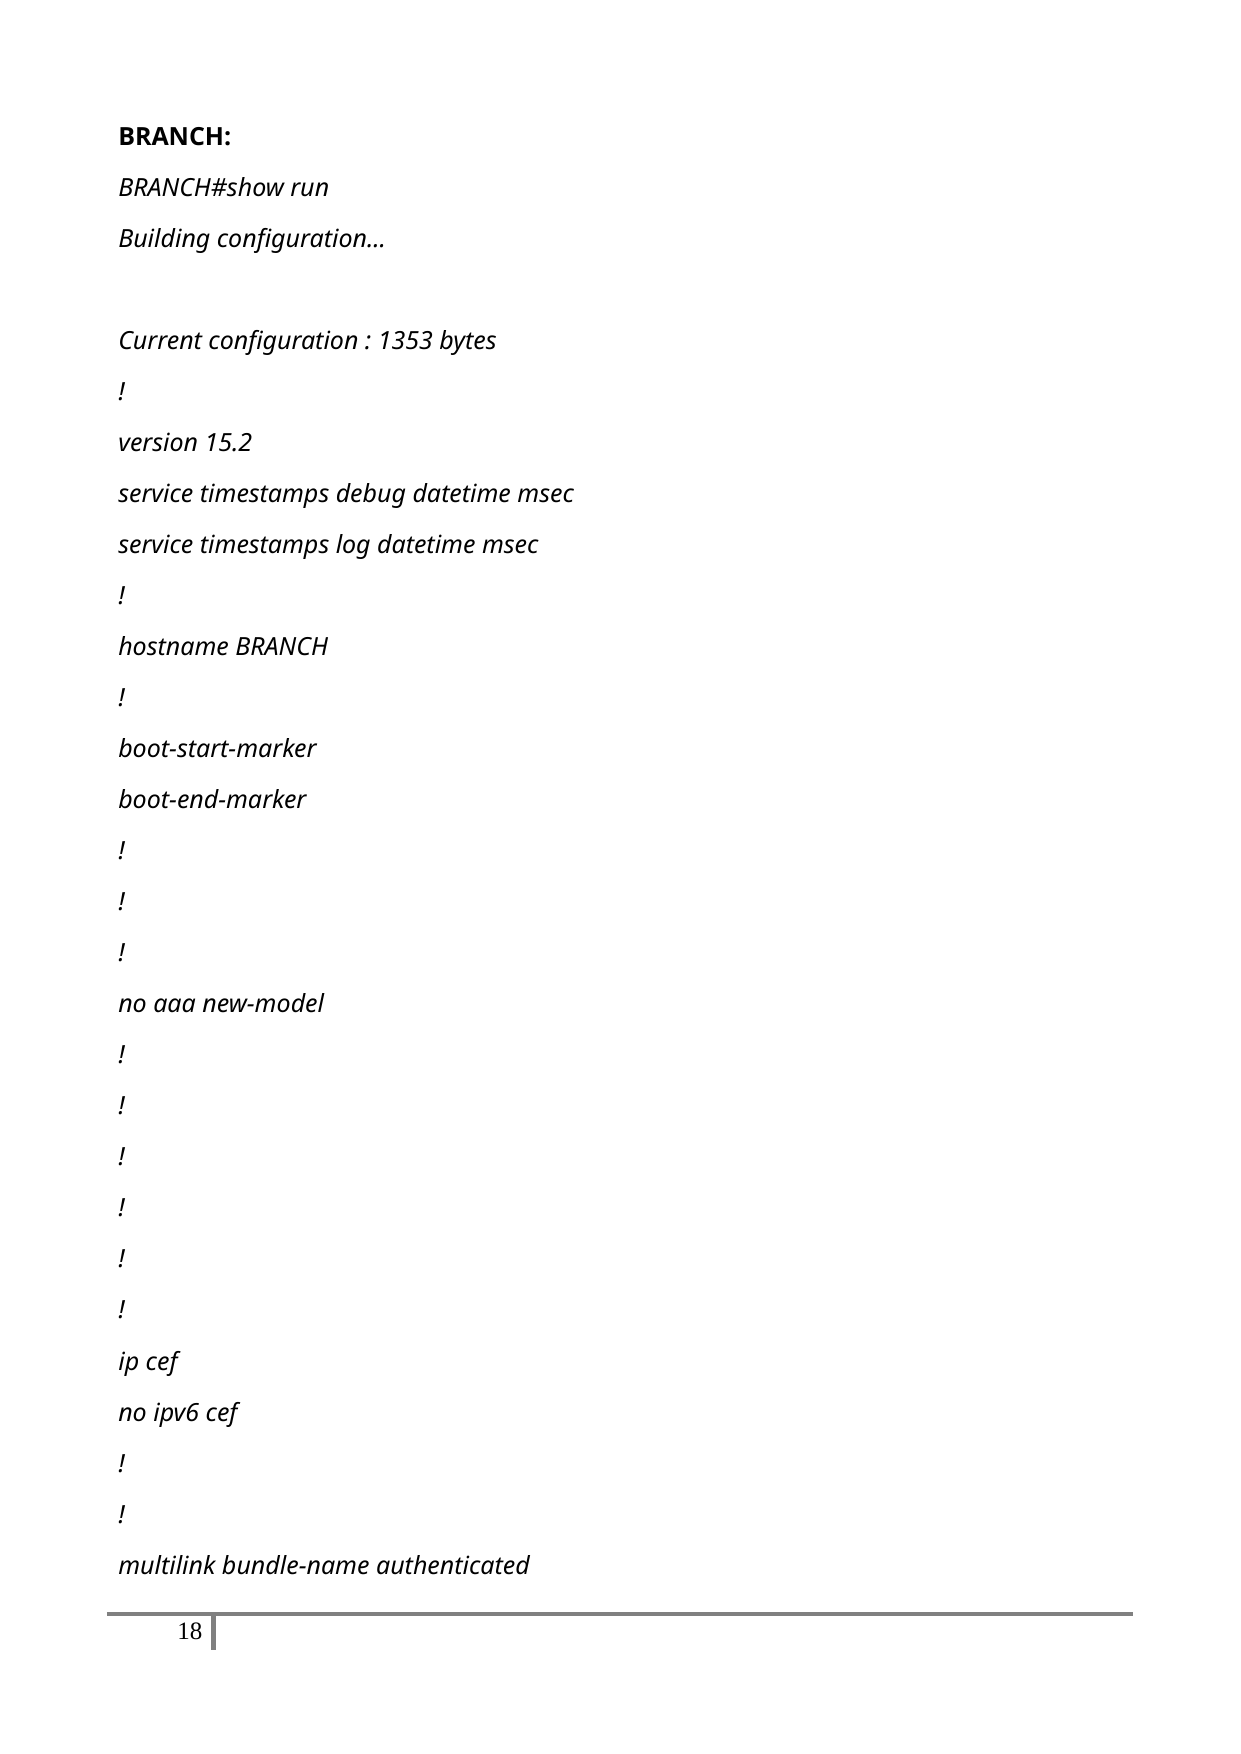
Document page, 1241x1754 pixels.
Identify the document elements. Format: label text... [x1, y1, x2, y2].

text ! [118, 679, 1122, 714]
text no aaa new-model [118, 986, 1122, 1020]
text BRANCH#show run [118, 169, 1122, 203]
text ! [118, 1088, 1122, 1122]
text ! [118, 1190, 1122, 1224]
text service timestamps debug datetime msec [118, 475, 1122, 509]
text ! [118, 1241, 1122, 1275]
text BRANCH: [118, 118, 1122, 152]
text boot-end-marker [118, 782, 1122, 816]
text ! [118, 1496, 1122, 1530]
text version 15.2 [118, 424, 1122, 458]
text ip cef [118, 1343, 1122, 1377]
text multilink bundle-name authenticated [118, 1547, 1122, 1581]
text ! [118, 833, 1122, 867]
text service timestamps log datetime msec [118, 526, 1122, 561]
text ! [118, 1292, 1122, 1326]
text ! [118, 1445, 1122, 1479]
text Current configuration : 1353 bytes [118, 322, 1122, 356]
text no ipv6 cef [118, 1394, 1122, 1428]
text Building configuration... [118, 220, 1122, 254]
text ! [118, 935, 1122, 969]
text ! [118, 373, 1122, 407]
text boot-start-marker [118, 731, 1122, 765]
text hostname BRANCH [118, 628, 1122, 663]
text ! [118, 577, 1122, 612]
text ! [118, 884, 1122, 918]
text ! [118, 1037, 1122, 1071]
text ! [118, 1139, 1122, 1173]
